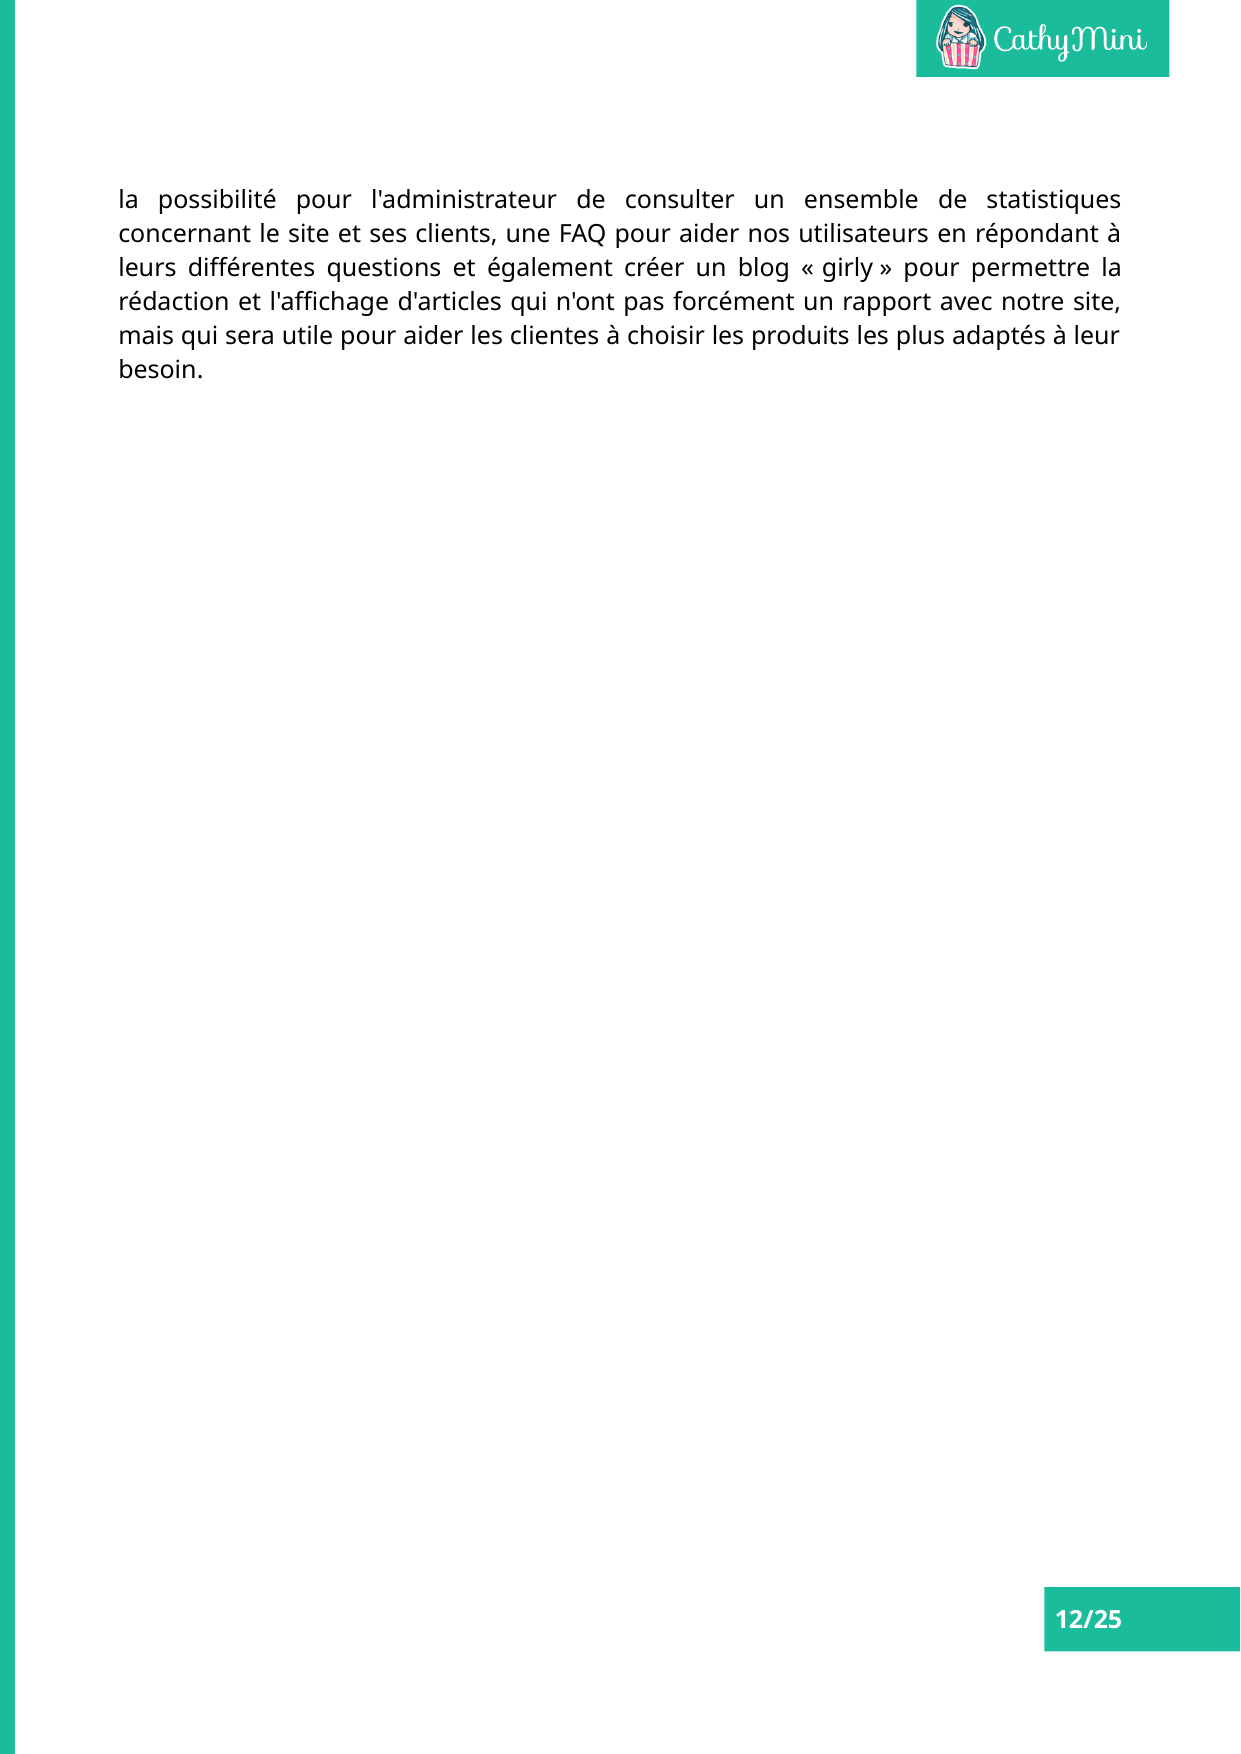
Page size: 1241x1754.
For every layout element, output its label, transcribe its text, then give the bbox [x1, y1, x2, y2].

picture [929, 0, 1156, 73]
text la possibilité pour l'administrateur de consulter un ensemble de statistiques concernant le site et ses clients, une FAQ pour aider nos utilisateurs en répondant à leurs différentes questions et également créer un blog « girly » pour permettre la rédaction et l'affichage d'articles qui n'ont pas forcément un rapport avec notre site, mais qui sera utile pour aider les clientes à choisir les produits les plus adaptés à leur besoin. [118, 182, 1122, 386]
